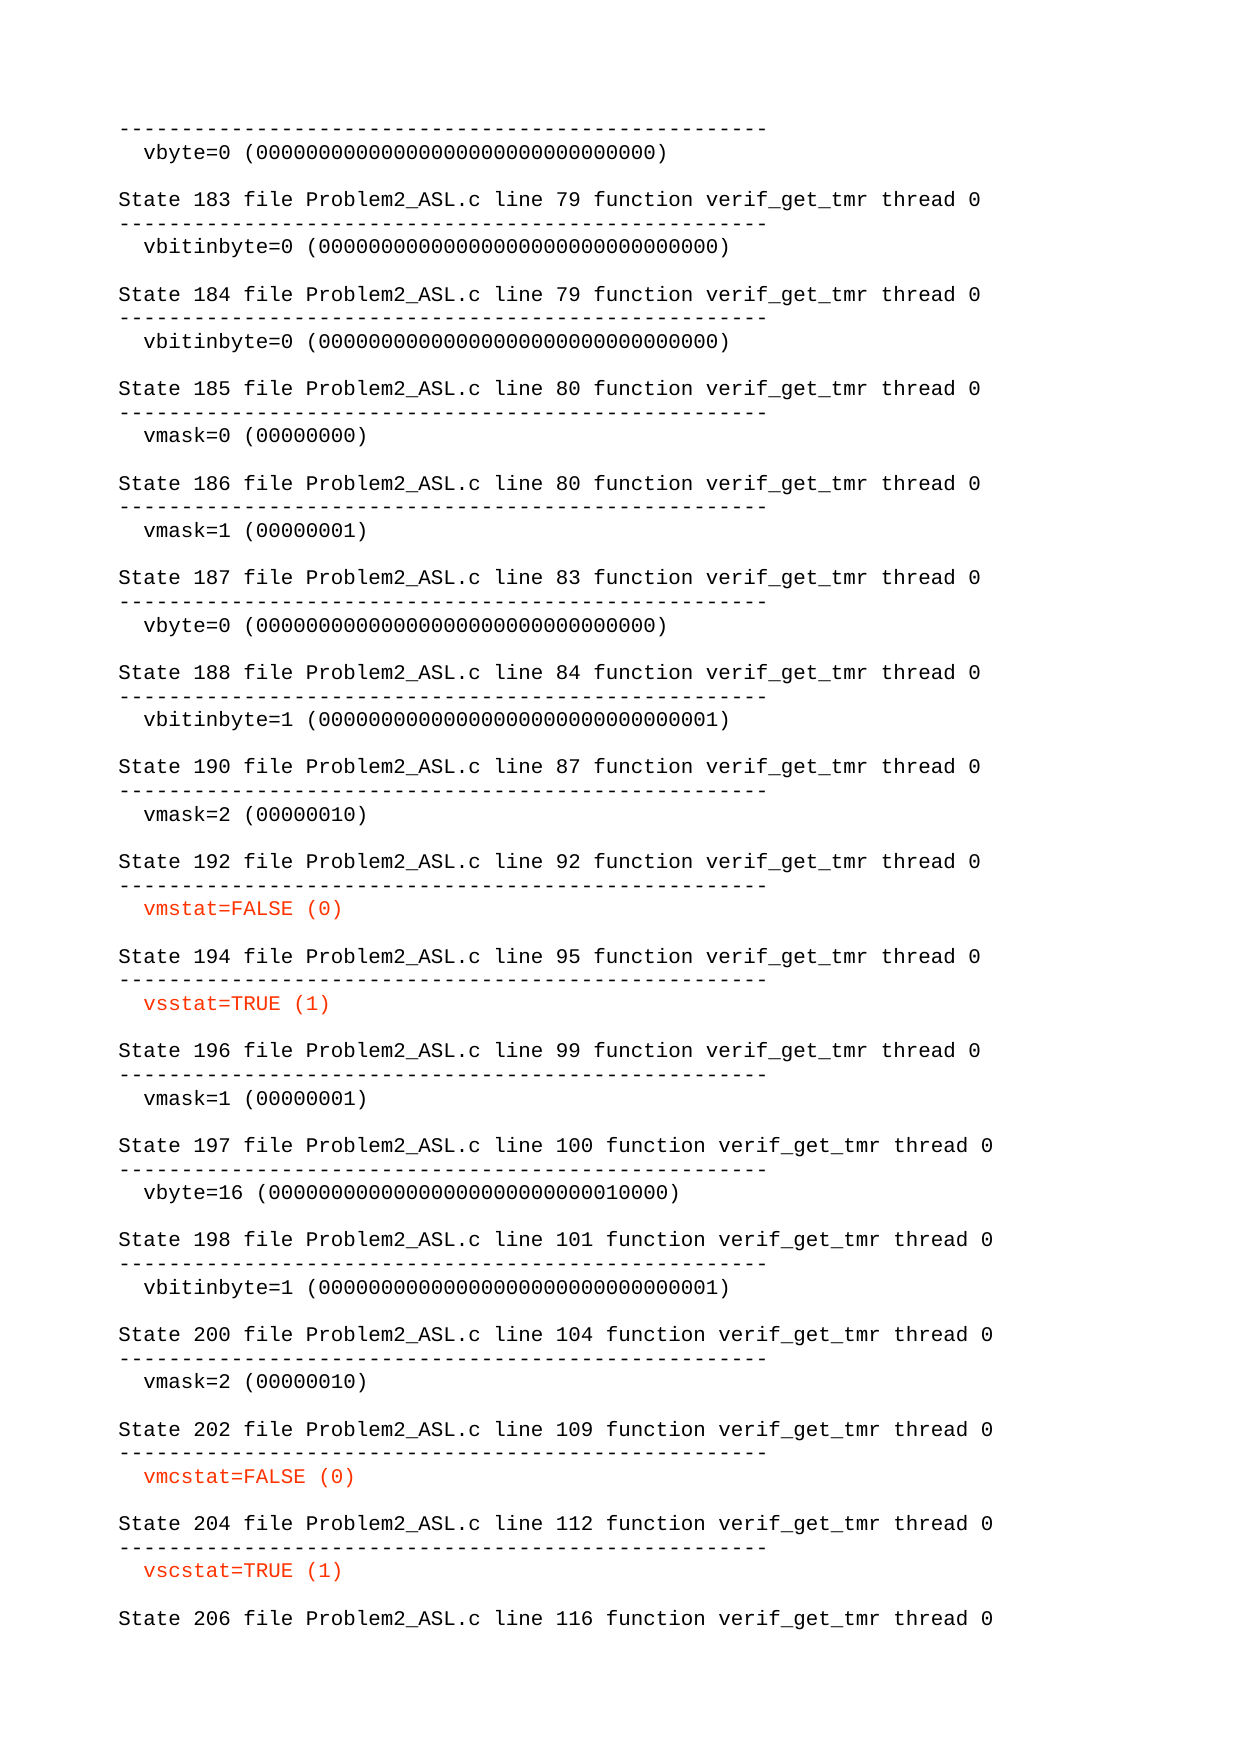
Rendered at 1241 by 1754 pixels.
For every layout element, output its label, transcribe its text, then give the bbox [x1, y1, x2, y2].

text vmask=1 (00000001) [118, 520, 1122, 544]
text vbitinbyte=0 (00000000000000000000000000000000) [118, 331, 1122, 354]
text State 206 file Problem2_ASL.c line 116 function verif_get_tmr thread 0 [118, 1608, 1122, 1631]
text ---------------------------------------------------- [118, 1537, 1122, 1561]
text ---------------------------------------------------- [118, 875, 1122, 898]
text ---------------------------------------------------- [118, 591, 1122, 615]
text ---------------------------------------------------- [118, 969, 1122, 993]
text vbyte=0 (00000000000000000000000000000000) [118, 142, 1122, 165]
text vbitinbyte=1 (00000000000000000000000000000001) [118, 1277, 1122, 1300]
text vmstat=FALSE (0) [118, 898, 1122, 922]
text State 190 file Problem2_ASL.c line 87 function verif_get_tmr thread 0 [118, 757, 1122, 780]
text vbitinbyte=0 (00000000000000000000000000000000) [118, 236, 1122, 260]
text ---------------------------------------------------- [118, 118, 1122, 142]
text vmask=2 (00000010) [118, 804, 1122, 827]
text vscstat=TRUE (1) [118, 1561, 1122, 1584]
text ---------------------------------------------------- [118, 496, 1122, 520]
text ---------------------------------------------------- [118, 1064, 1122, 1088]
text ---------------------------------------------------- [118, 1158, 1122, 1182]
text State 198 file Problem2_ASL.c line 101 function verif_get_tmr thread 0 [118, 1229, 1122, 1253]
text vmask=2 (00000010) [118, 1371, 1122, 1395]
text vbyte=16 (00000000000000000000000000010000) [118, 1182, 1122, 1206]
text State 186 file Problem2_ASL.c line 80 function verif_get_tmr thread 0 [118, 473, 1122, 496]
text State 197 file Problem2_ASL.c line 100 function verif_get_tmr thread 0 [118, 1135, 1122, 1158]
text ---------------------------------------------------- [118, 780, 1122, 804]
text vmask=0 (00000000) [118, 426, 1122, 449]
text vmcstat=FALSE (0) [118, 1466, 1122, 1489]
text State 200 file Problem2_ASL.c line 104 function verif_get_tmr thread 0 [118, 1324, 1122, 1348]
text State 194 file Problem2_ASL.c line 95 function verif_get_tmr thread 0 [118, 946, 1122, 969]
text ---------------------------------------------------- [118, 213, 1122, 236]
text State 196 file Problem2_ASL.c line 99 function verif_get_tmr thread 0 [118, 1040, 1122, 1064]
text ---------------------------------------------------- [118, 1348, 1122, 1371]
text ---------------------------------------------------- [118, 686, 1122, 709]
text State 184 file Problem2_ASL.c line 79 function verif_get_tmr thread 0 [118, 284, 1122, 307]
text State 183 file Problem2_ASL.c line 79 function verif_get_tmr thread 0 [118, 189, 1122, 213]
text ---------------------------------------------------- [118, 402, 1122, 426]
text State 202 file Problem2_ASL.c line 109 function verif_get_tmr thread 0 [118, 1419, 1122, 1442]
text ---------------------------------------------------- [118, 1442, 1122, 1466]
text State 192 file Problem2_ASL.c line 92 function verif_get_tmr thread 0 [118, 851, 1122, 875]
text vbitinbyte=1 (00000000000000000000000000000001) [118, 709, 1122, 733]
text State 204 file Problem2_ASL.c line 112 function verif_get_tmr thread 0 [118, 1513, 1122, 1537]
text vbyte=0 (00000000000000000000000000000000) [118, 615, 1122, 638]
text State 187 file Problem2_ASL.c line 83 function verif_get_tmr thread 0 [118, 567, 1122, 591]
text vsstat=TRUE (1) [118, 993, 1122, 1017]
text vmask=1 (00000001) [118, 1088, 1122, 1111]
text State 185 file Problem2_ASL.c line 80 function verif_get_tmr thread 0 [118, 378, 1122, 402]
text ---------------------------------------------------- [118, 307, 1122, 331]
text State 188 file Problem2_ASL.c line 84 function verif_get_tmr thread 0 [118, 662, 1122, 686]
text ---------------------------------------------------- [118, 1253, 1122, 1277]
